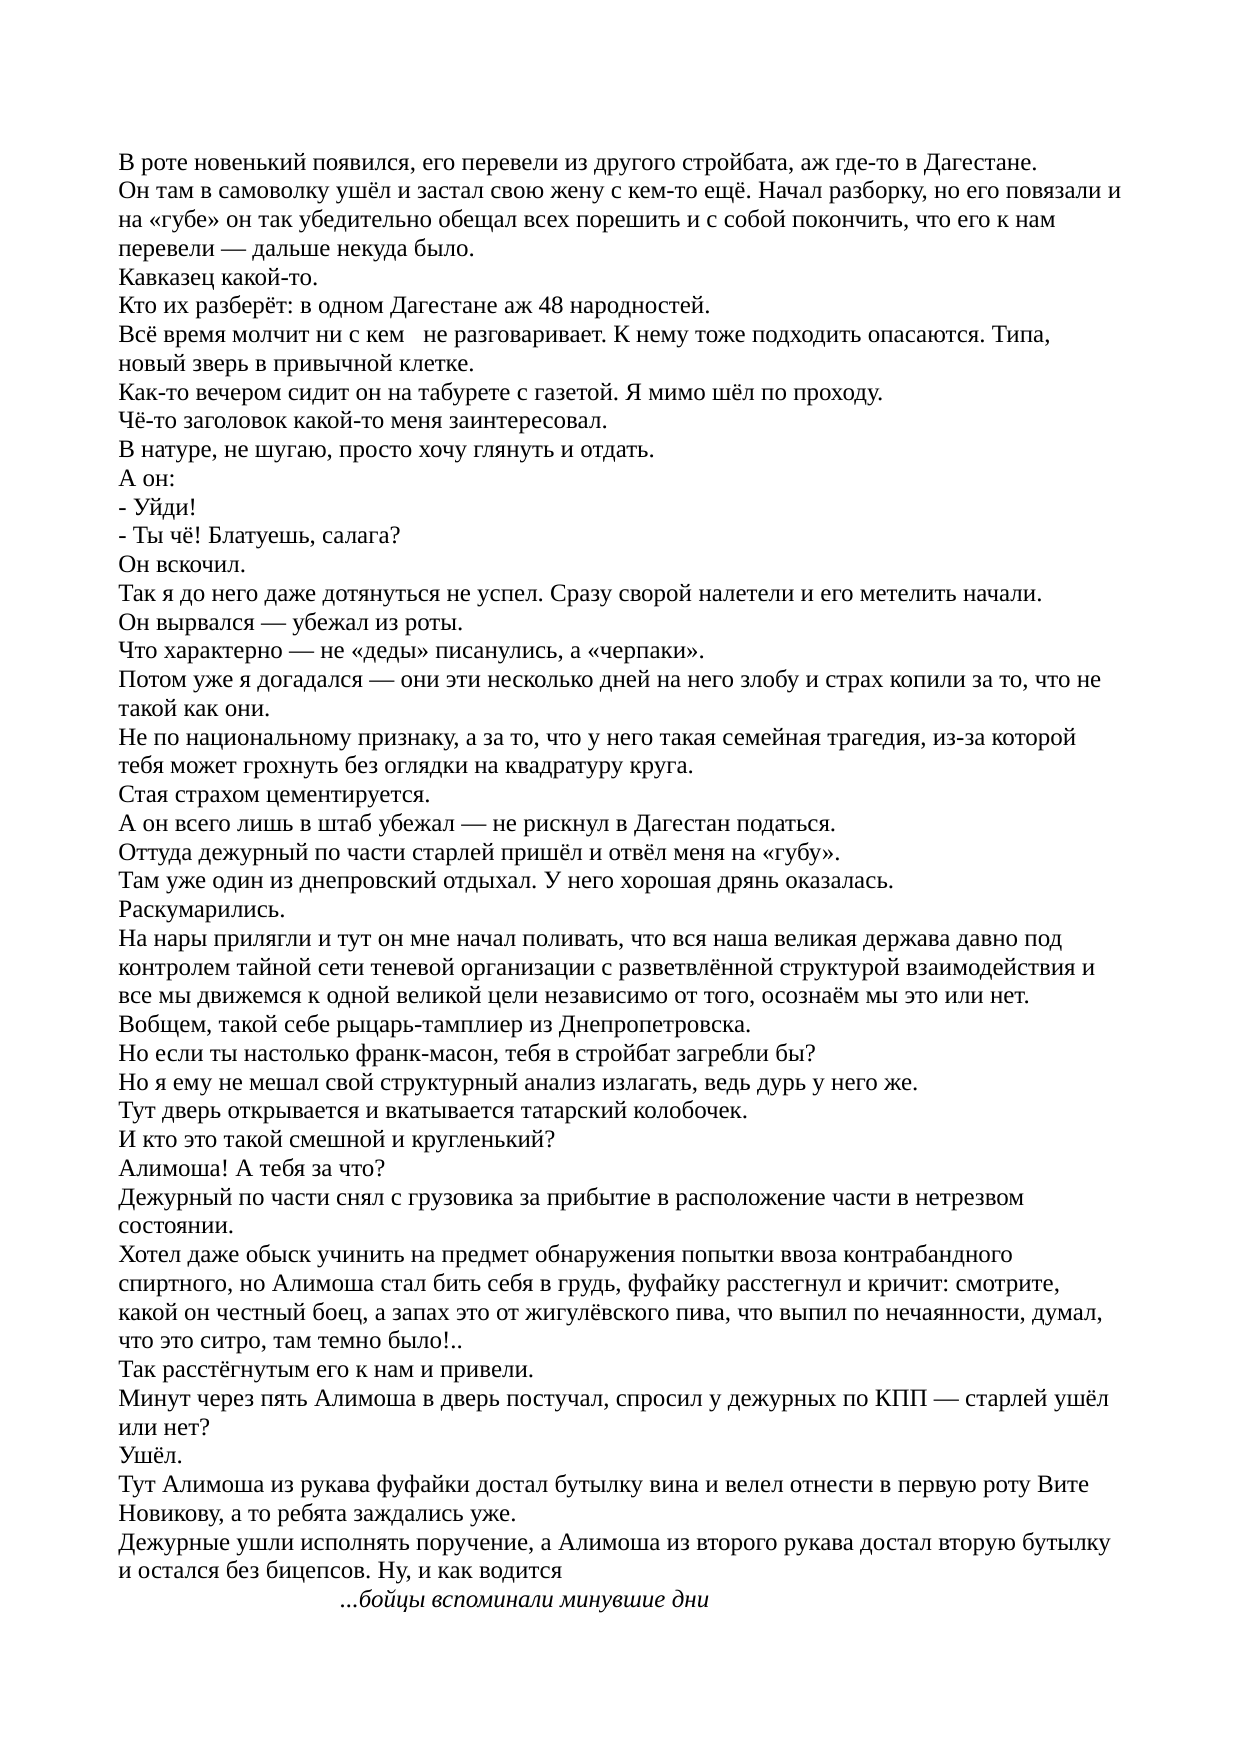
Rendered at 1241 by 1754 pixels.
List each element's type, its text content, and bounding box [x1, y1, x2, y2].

text Так расстёгнутым его к нам и привели. [118, 1354, 1122, 1383]
text И кто это такой смешной и кругленький? [118, 1124, 1122, 1153]
text Так я до него даже дотянуться не успел. Сразу сворой налетели и его метелить начали. [118, 578, 1122, 607]
text В роте новенький появился, его перевели из другого стройбата, аж где-то в Дагестане. [118, 147, 1122, 176]
text Потом уже я догадался — они эти несколько дней на него злобу и страх копили за то, что не такой как они. [118, 664, 1122, 722]
text Не по национальному признаку, а за то, что у него такая семейная трагедия, из-за которой тебя может грохнуть без оглядки на квадратуру круга. [118, 722, 1122, 779]
text Хотел даже обыск учинить на предмет обнаружения попытки ввоза контрабандного спиртного, но Алимоша стал бить себя в грудь, фуфайку расстегнул и кричит: смотрите, какой он честный боец, а запах это от жигулёвского пива, что выпил по нечаянности, думал, что это ситро, там темно было!.. [118, 1239, 1122, 1354]
text Вобщем, такой себе рыцарь-тамплиер из Днепропетровска. [118, 1009, 1122, 1038]
text Раскумарились. [118, 894, 1122, 923]
text Дежурный по части снял с грузовика за прибытие в расположение части в нетрезвом состоянии. [118, 1182, 1122, 1239]
text Тут дверь открывается и вкатывается татарский колобочек. [118, 1096, 1122, 1124]
text Алимоша! А тебя за что? [118, 1153, 1122, 1182]
text - Уйди! [118, 492, 1122, 521]
text Как-то вечером сидит он на табурете с газетой. Я мимо шёл по проходу. [118, 377, 1122, 406]
text Но если ты настолько франк-масон, тебя в стройбат загребли бы? [118, 1038, 1122, 1067]
text - Ты чё! Блатуешь, салага? [118, 521, 1122, 549]
text В натуре, не шугаю, просто хочу глянуть и отдать. [118, 434, 1122, 463]
text А он всего лишь в штаб убежал — не рискнул в Дагестан податься. [118, 808, 1122, 837]
text Но я ему не мешал свой структурный анализ излагать, ведь дурь у него же. [118, 1067, 1122, 1096]
text Он вырвался — убежал из роты. [118, 607, 1122, 636]
text Оттуда дежурный по части старлей пришёл и отвёл меня на «губу». [118, 837, 1122, 866]
text На нары прилягли и тут он мне начал поливать, что вся наша великая держава давно под контролем тайной сети теневой организации с разветвлённой структурой взаимодействия и все мы движемся к одной великой цели независимо от того, осознаём мы это или нет. [118, 923, 1122, 1009]
text Тут Алимоша из рукава фуфайки достал бутылку вина и велел отнести в первую роту Вите Новикову, а то ребята заждались уже. [118, 1469, 1122, 1527]
text Минут через пять Алимоша в дверь постучал, спросил у дежурных по КПП — старлей ушёл или нет? [118, 1383, 1122, 1441]
text Что характерно — не «деды» писанулись, а «черпаки». [118, 636, 1122, 664]
text Стая страхом цементируется. [118, 779, 1122, 808]
text Ушёл. [118, 1441, 1122, 1469]
text Там уже один из днепровский отдыхал. У него хорошая дрянь оказалась. [118, 866, 1122, 894]
text Он вскочил. [118, 549, 1122, 578]
text ...бойцы вспоминали минувшие дни [118, 1584, 1122, 1613]
text Кто их разберёт: в одном Дагестане аж 48 народностей. [118, 291, 1122, 319]
text А он: [118, 463, 1122, 492]
text Всё время молчит ни с кем не разговаривает. К нему тоже подходить опасаются. Типа, новый зверь в привычной клетке. [118, 319, 1122, 377]
text Он там в самоволку ушёл и застал свою жену с кем-то ещё. Начал разборку, но его повязали и на «губе» он так убедительно обещал всех порешить и с собой покончить, что его к нам перевели — дальше некуда было. [118, 176, 1122, 262]
text Дежурные ушли исполнять поручение, а Алимоша из второго рукава достал вторую бутылку и остался без бицепсов. Ну, и как водится [118, 1527, 1122, 1584]
text Чё-то заголовок какой-то меня заинтересовал. [118, 406, 1122, 434]
text Кавказец какой-то. [118, 262, 1122, 291]
